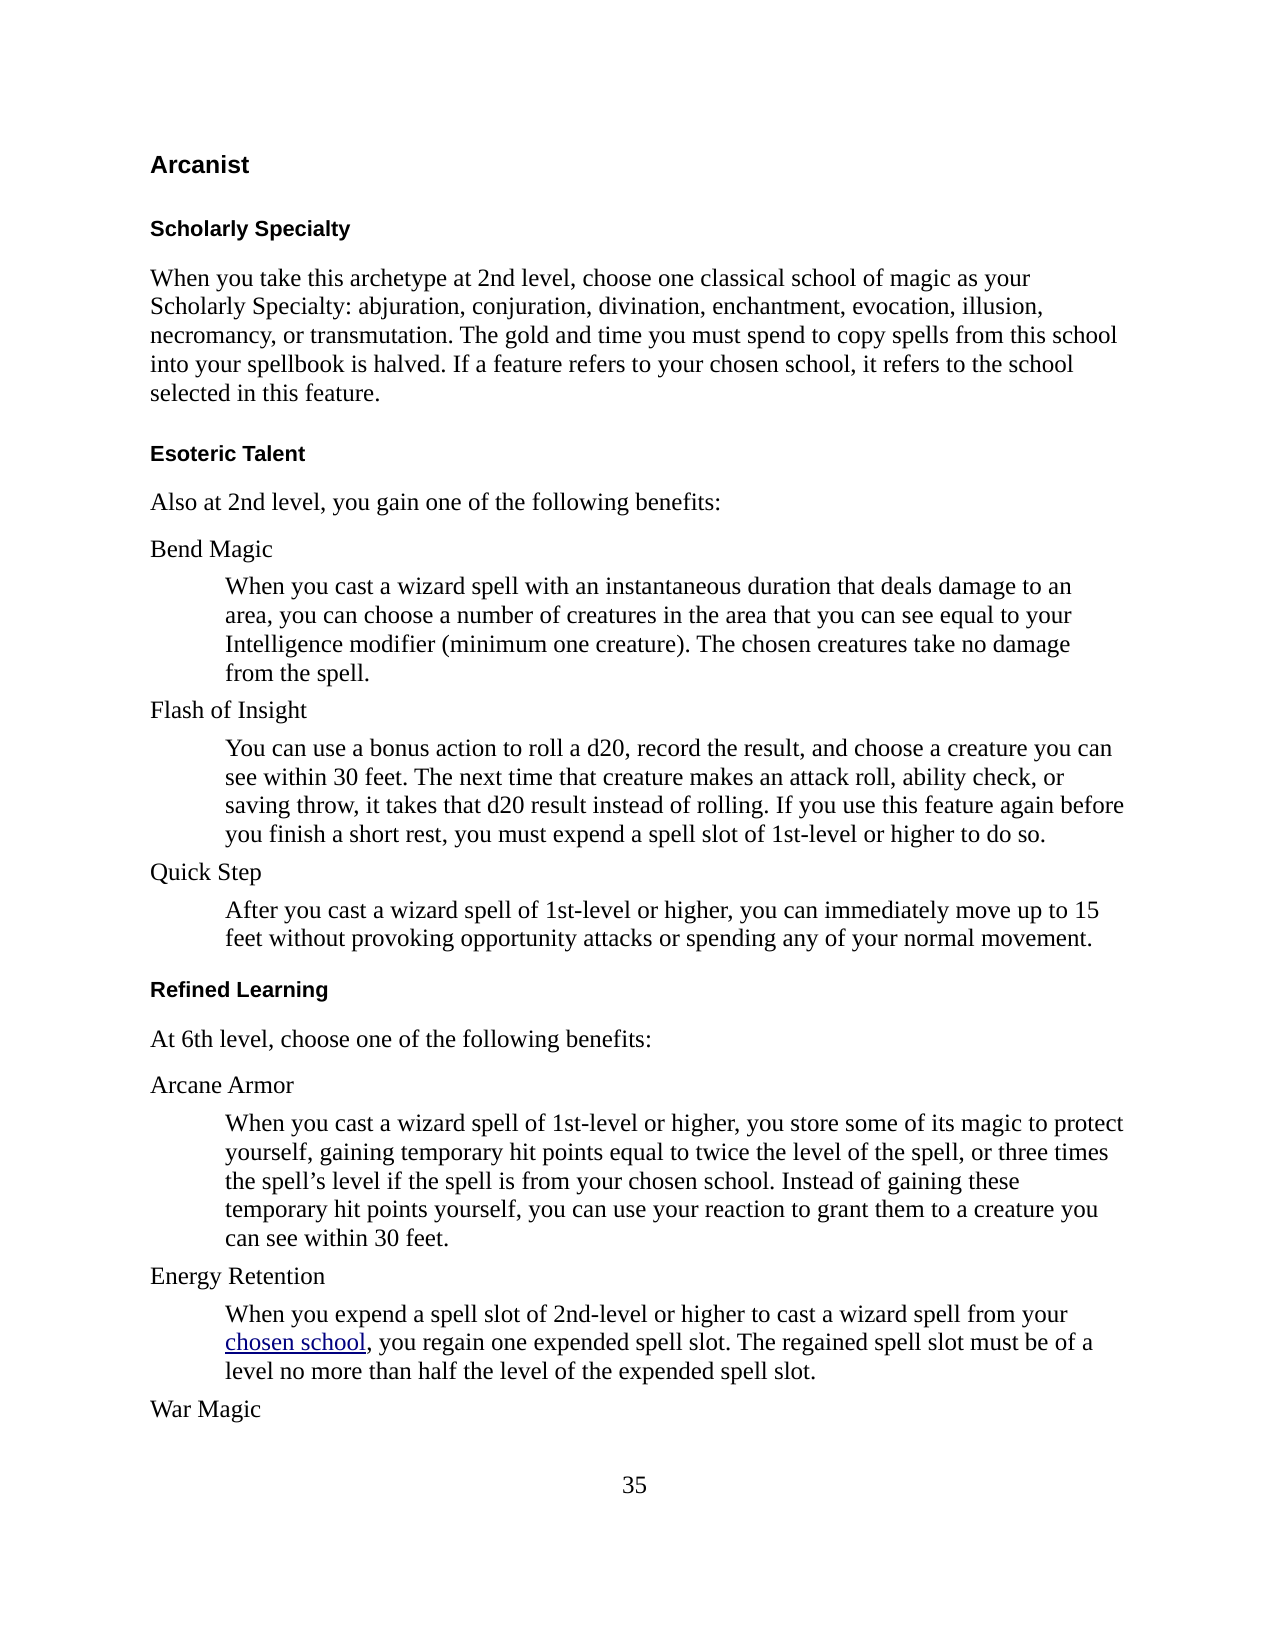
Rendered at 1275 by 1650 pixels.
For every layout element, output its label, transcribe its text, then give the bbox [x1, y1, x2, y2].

text When you cast a wizard spell of 1st-level or higher, you store some of its magic to protect yourself, gaining temporary hit points equal to twice the level of the spell, or three times the spell’s level if the spell is from your chosen school. Instead of gaining these temporary hit points yourself, you can use your reaction to grant them to a creature you can see within 30 feet. [225, 1108, 1125, 1252]
text Quick Step [150, 857, 1125, 886]
text Also at 2nd level, you gain one of the following benefits: [150, 487, 1125, 516]
text After you cast a wizard spell of 1st-level or higher, you can immediately move up to 15 feet without provoking opportunity attacks or spending any of your normal movement. [225, 895, 1125, 952]
text You can use a bonus action to roll a d20, record the result, and choose a creature you can see within 30 feet. The next time that creature makes an attack roll, ability check, or saving throw, it takes that d20 result instead of rolling. If you use this feature again before you finish a short rest, you must expend a spell slot of 1st-level or higher to do so. [225, 733, 1125, 848]
text When you cast a wizard spell with an instantaneous duration that deals damage to an area, you can choose a number of creatures in the area that you can see equal to your Intelligence modifier (minimum one creature). The chosen creatures take no damage from the spell. [225, 571, 1125, 686]
subtitle Refined Learning [150, 977, 1125, 1002]
subtitle Esoteric Talent [150, 440, 1125, 466]
text Energy Retention [150, 1261, 1125, 1290]
text War Magic [150, 1394, 1125, 1423]
text Flash of Insight [150, 695, 1125, 724]
text When you take this archetype at 2nd level, choose one classical school of magic as your Scholarly Specialty: abjuration, conjuration, divination, enchantment, evocation, illusion, necromancy, or transmutation. The gold and time you must spend to copy spells from this school into your spellbook is halved. If a feature refers to your chosen school, it refers to the school selected in this feature. [150, 263, 1125, 406]
text Bend Magic [150, 534, 1125, 562]
subtitle Scholarly Specialty [150, 216, 1125, 241]
text Arcane Armor [150, 1071, 1125, 1099]
text When you expend a spell slot of 2nd-level or higher to cast a wizard spell from your chosen school, you regain one expended spell slot. The regained spell slot must be of a level no more than half the level of the expended spell slot. [225, 1299, 1125, 1385]
text At 6th level, choose one of the following benefits: [150, 1024, 1125, 1053]
subtitle Arcanist [150, 150, 1125, 178]
